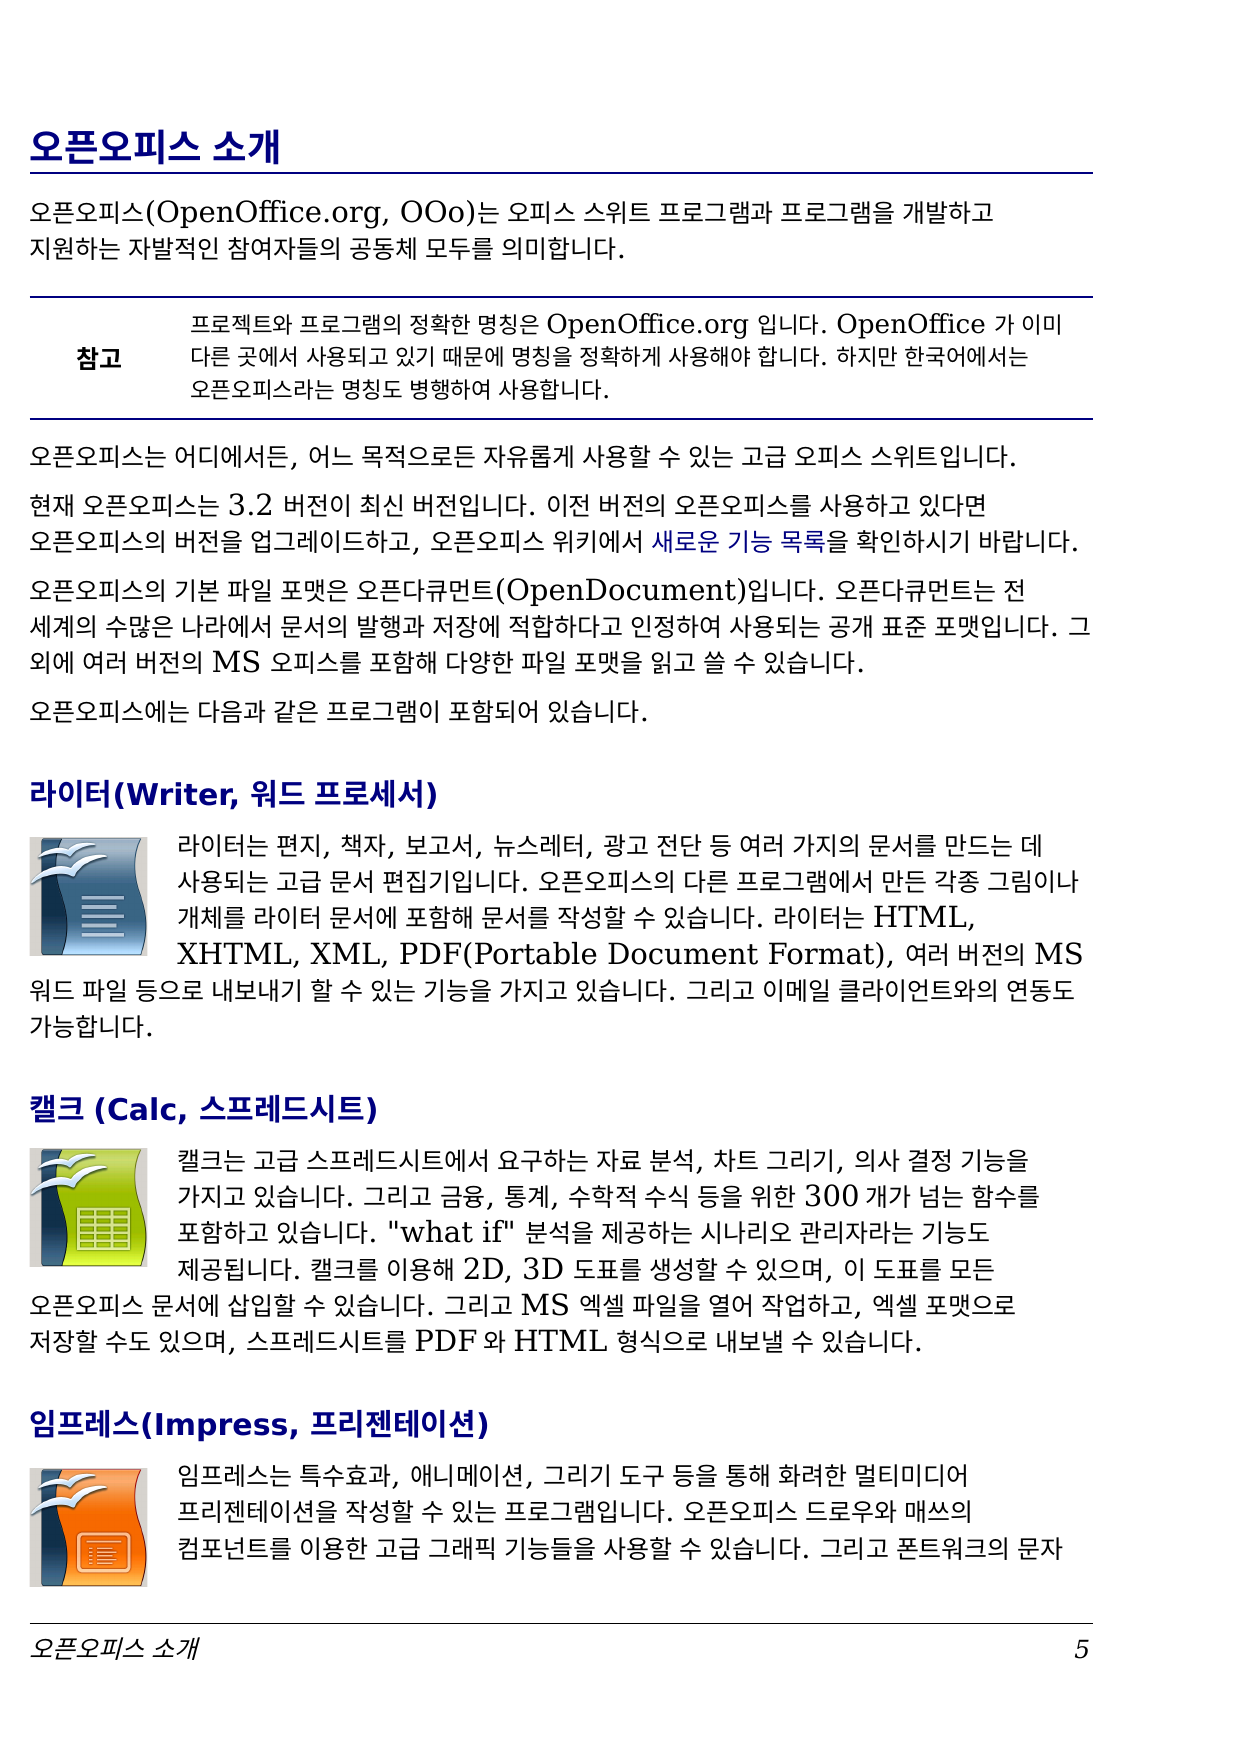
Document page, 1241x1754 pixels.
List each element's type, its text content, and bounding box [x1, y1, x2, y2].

subtitle 라이터(Writer, 워드 프로세서) [29, 770, 1093, 814]
picture [29, 1148, 148, 1267]
text 라이터는 편지, 책자, 보고서, 뉴스레터, 광고 전단 등 여러 가지의 문서를 만드는 데 사용되는 고급 문서 편집기입니다. 오픈오피스의 다른 프로그램에서 만든 각종 그림이나 개체를 라이터 문서에 포함해 문서를 작성할 수 있습니다. 라이터는 HTML, XHTML, XML, PDF(Portable Document Format), 여러 버전의 MS 워드 파일 등으로 내보내기 할 수 있는 기능을 가지고 있습니다. 그리고 이메일 클라이언트와의 연동도 가능합니다. [29, 826, 1093, 1044]
table_header 프로젝트와 프로그램의 정확한 명칭은 OpenOffice.org 입니다. OpenOffice 가 이미 다른 곳에서 사용되고 있기 때문에 명칭을 정확하게 사용해야 합니다. 하지만 한국어에서는 오픈오피스라는 명칭도 병행하여 사용합니다. [168, 298, 1093, 418]
picture [29, 1468, 148, 1587]
table_header 참고 [30, 298, 168, 418]
text 오픈오피스에는 다음과 같은 프로그램이 포함되어 있습니다. [29, 692, 1093, 729]
subtitle 임프레스(Impress, 프리젠테이션) [29, 1401, 1093, 1444]
text 오픈오피스는 어디에서든, 어느 목적으로든 자유롭게 사용할 수 있는 고급 오피스 스위트입니다. [29, 437, 1093, 474]
text 캘크는 고급 스프레드시트에서 요구하는 자료 분석, 차트 그리기, 의사 결정 기능을 가지고 있습니다. 그리고 금융, 통계, 수학적 수식 등을 위한 300개가 넘는 함수를 포함하고 있습니다. "what if" 분석을 제공하는 시나리오 관리자라는 기능도 제공됩니다. 캘크를 이용해 2D, 3D 도표를 생성할 수 있으며, 이 도표를 모든 오픈오피스 문서에 삽입할 수 있습니다. 그리고 MS 엑셀 파일을 열어 작업하고, 엑셀 포맷으로 저장할 수도 있으며, 스프레드시트를 PDF와 HTML 형식으로 내보낼 수 있습니다. [29, 1141, 1093, 1359]
text 오픈오피스의 기본 파일 포맷은 오픈다큐먼트(OpenDocument)입니다. 오픈다큐먼트는 전 세계의 수많은 나라에서 문서의 발행과 저장에 적합하다고 인정하여 사용되는 공개 표준 포맷입니다. 그 외에 여러 버전의 MS 오피스를 포함해 다양한 파일 포맷을 읽고 쓸 수 있습니다. [29, 571, 1093, 680]
text 임프레스는 특수효과, 애니메이션, 그리기 도구 등을 통해 화려한 멀티미디어 프리젠테이션을 작성할 수 있는 프로그램입니다. 오픈오피스 드로우와 매쓰의 컴포넌트를 이용한 고급 그래픽 기능들을 사용할 수 있습니다. 그리고 폰트워크의 문자 [29, 1457, 1093, 1565]
subtitle 오픈오피스 소개 [29, 118, 1093, 174]
subtitle 캘크 (Calc, 스프레드시트) [29, 1086, 1093, 1129]
text 현재 오픈오피스는 3.2 버전이 최신 버전입니다. 이전 버전의 오픈오피스를 사용하고 있다면 오픈오피스의 버전을 업그레이드하고, 오픈오피스 위키에서 새로운 기능 목록을 확인하시기 바랍니다. [29, 486, 1093, 559]
picture [29, 837, 148, 956]
text 오픈오피스(OpenOffice.org, OOo)는 오피스 스위트 프로그램과 프로그램을 개발하고 지원하는 자발적인 참여자들의 공동체 모두를 의미합니다. [29, 193, 1093, 266]
